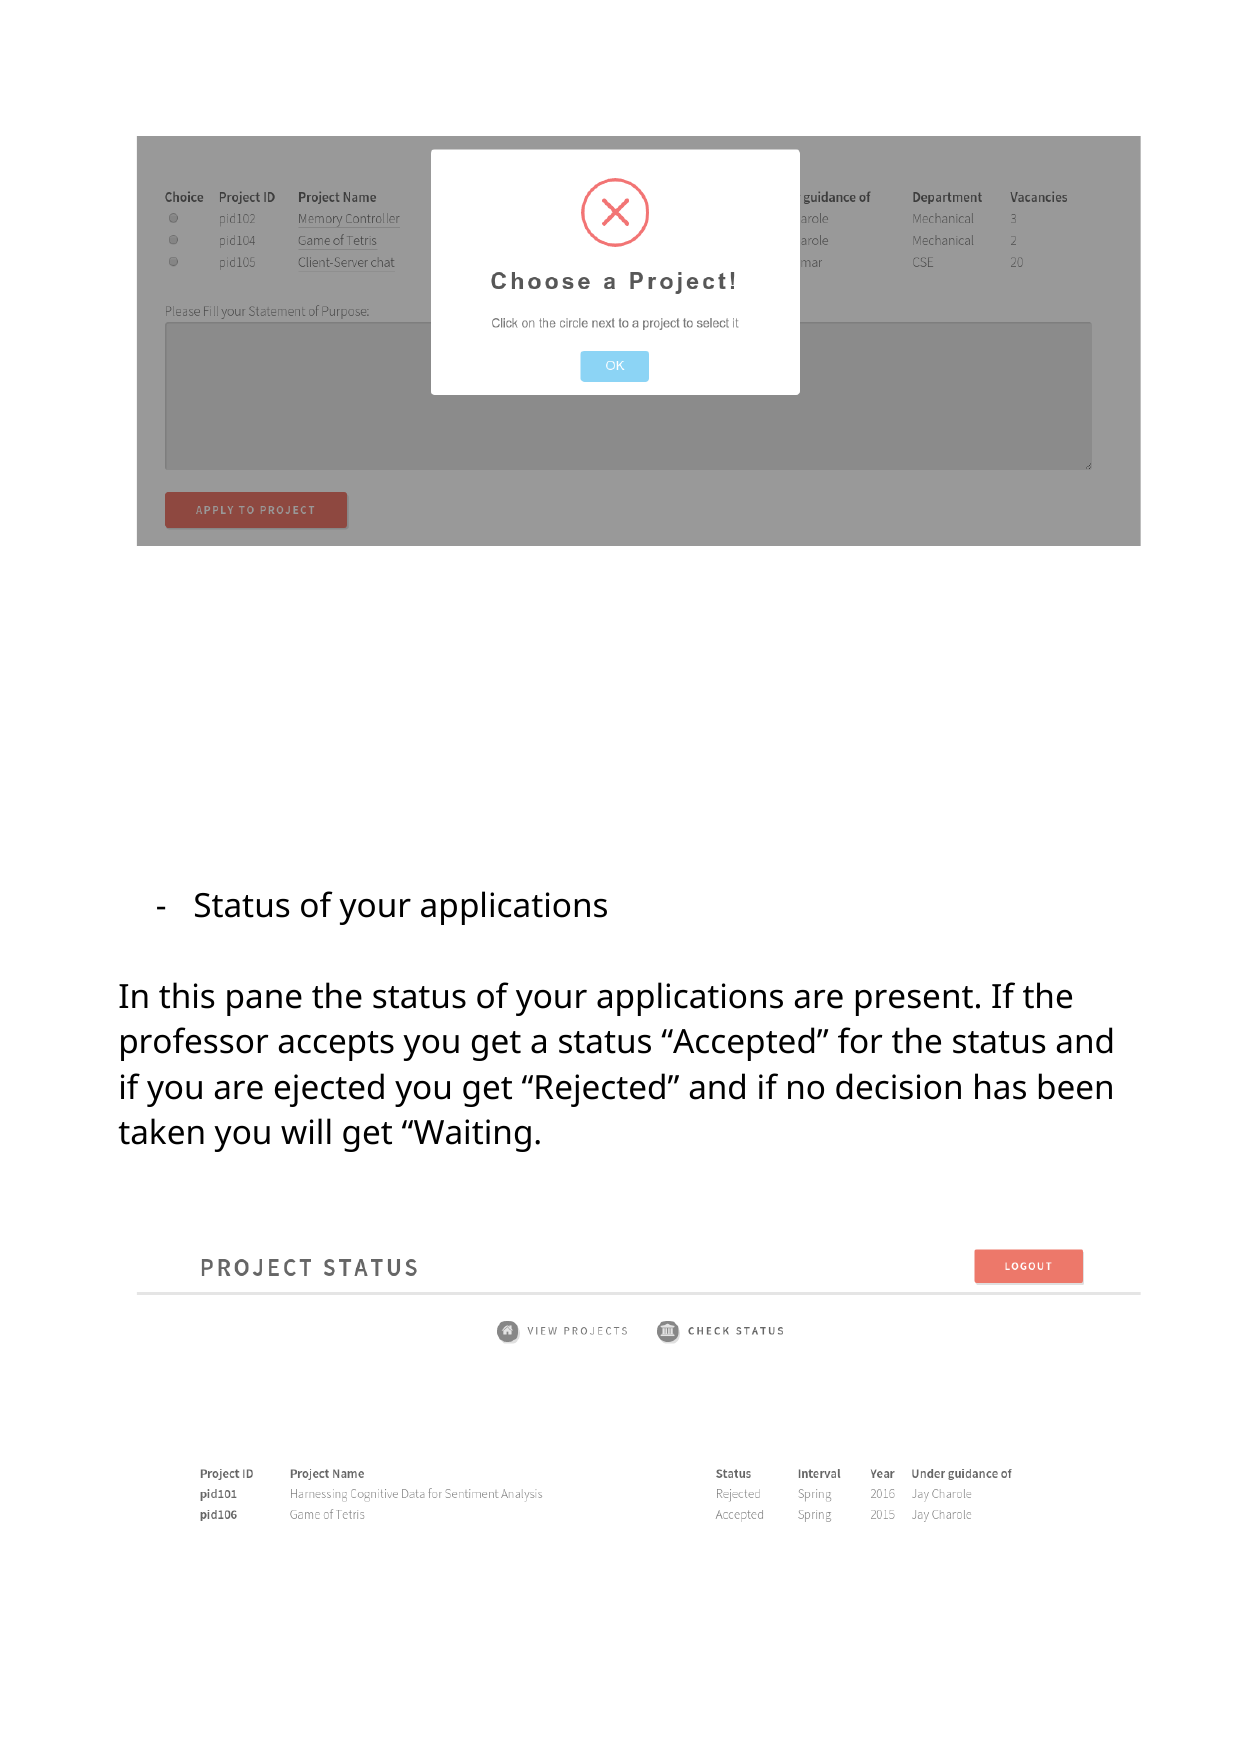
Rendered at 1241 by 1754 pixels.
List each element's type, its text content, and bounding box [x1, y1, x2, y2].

text In this pane the status of your applications are present. If the professor accepts you get a status “Accepted” for the status and if you are ejected you get “Rejected” and if no decision has been taken you will get “Waiting. [118, 973, 1122, 1154]
picture [136, 1218, 1141, 1596]
list Status of your applications [156, 882, 1122, 927]
picture [136, 136, 1141, 546]
